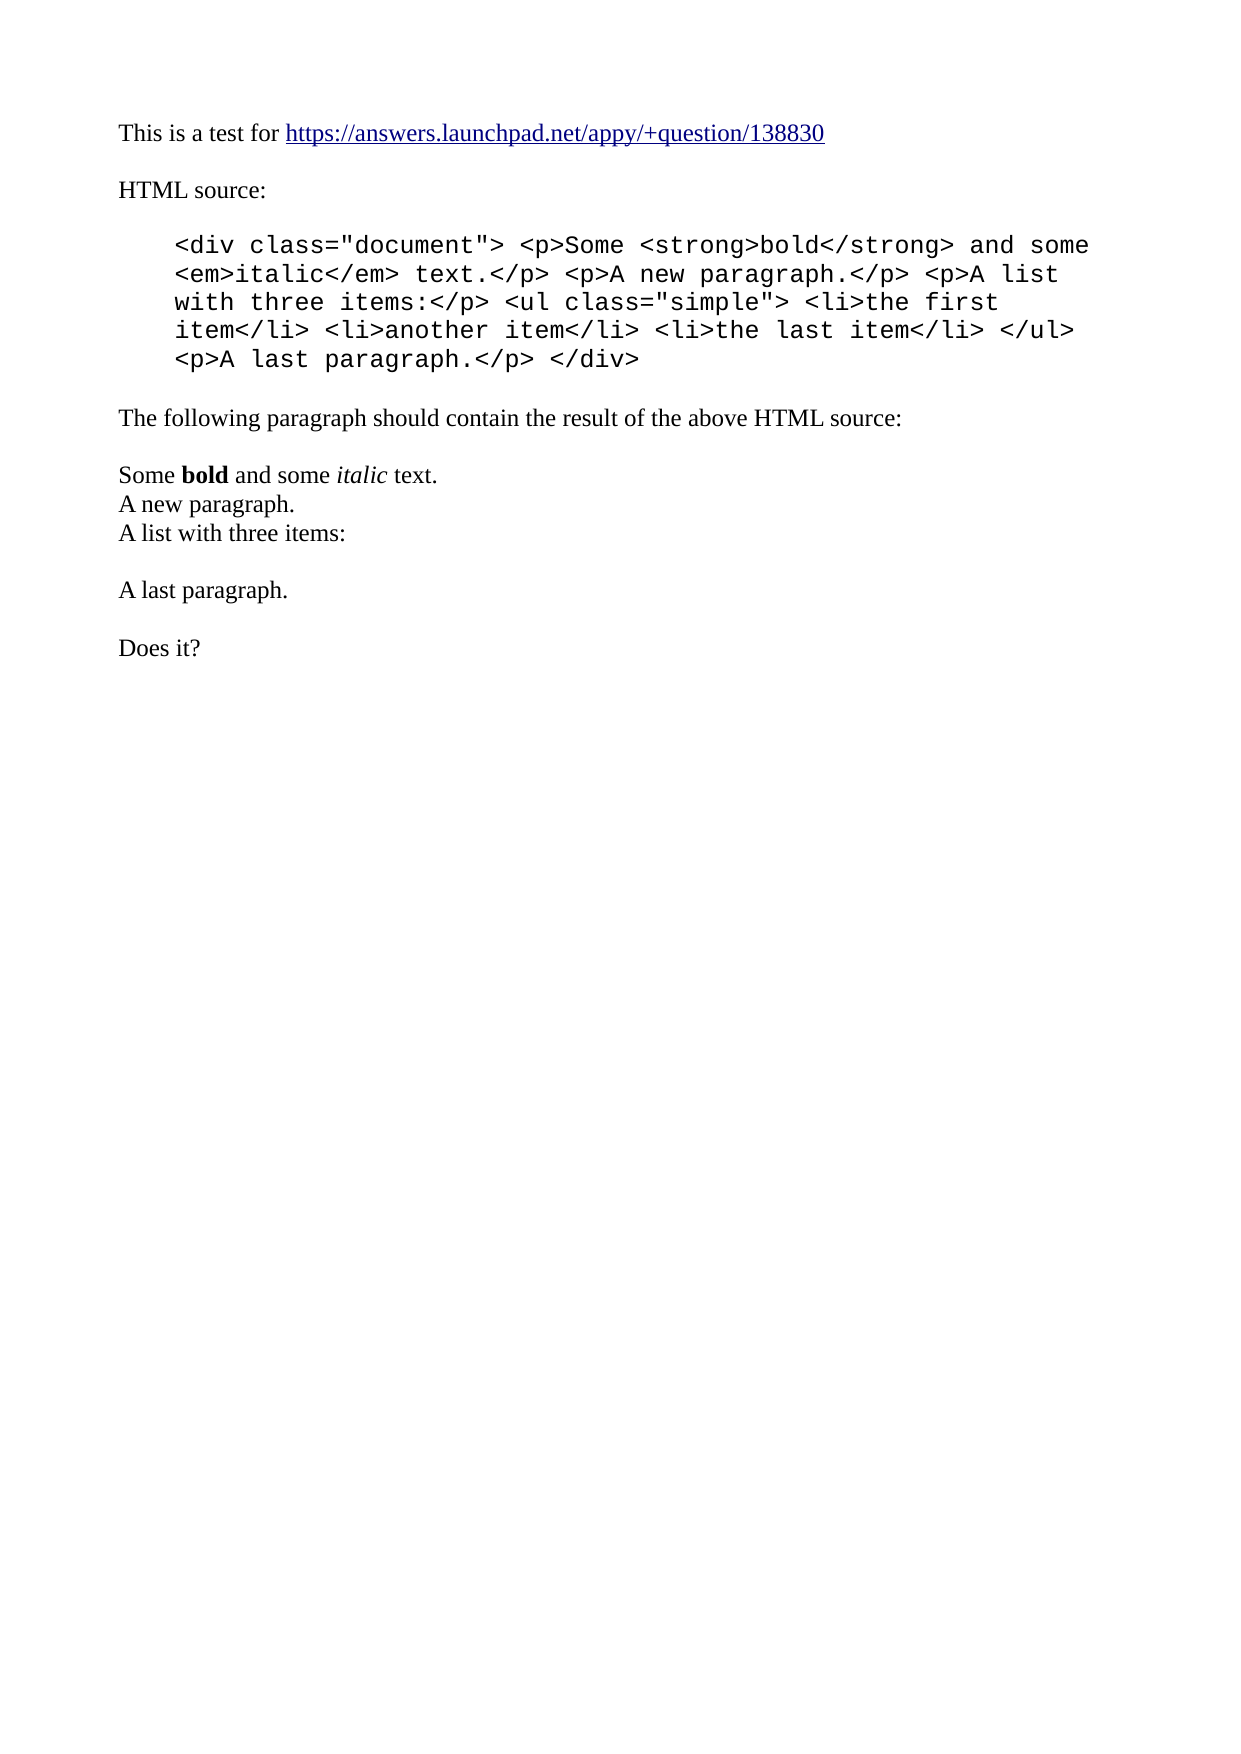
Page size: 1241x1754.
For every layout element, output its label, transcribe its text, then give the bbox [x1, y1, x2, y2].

text the first itemanother itemthe last item [118, 547, 1122, 576]
text <div class="document"> <p>Some <strong>bold</strong> and some <em>italic</em> text.</p> <p>A new paragraph.</p> <p>A list with three items:</p> <ul class="simple"> <li>the first item</li> <li>another item</li> <li>the last item</li> </ul> <p>A last paragraph.</p> </div> [174, 233, 1122, 375]
text A last paragraph. [118, 576, 1122, 604]
text A list with three items: [118, 518, 1122, 547]
text A new paragraph. [118, 489, 1122, 518]
text Some bold and some italic text. [118, 461, 1122, 489]
text HTML source: [118, 176, 1122, 204]
text Does it? [118, 633, 1122, 662]
text This is a test for https://answers.launchpad.net/appy/+question/138830 [118, 118, 1122, 147]
text The following paragraph should contain the result of the above HTML source: [118, 403, 1122, 432]
